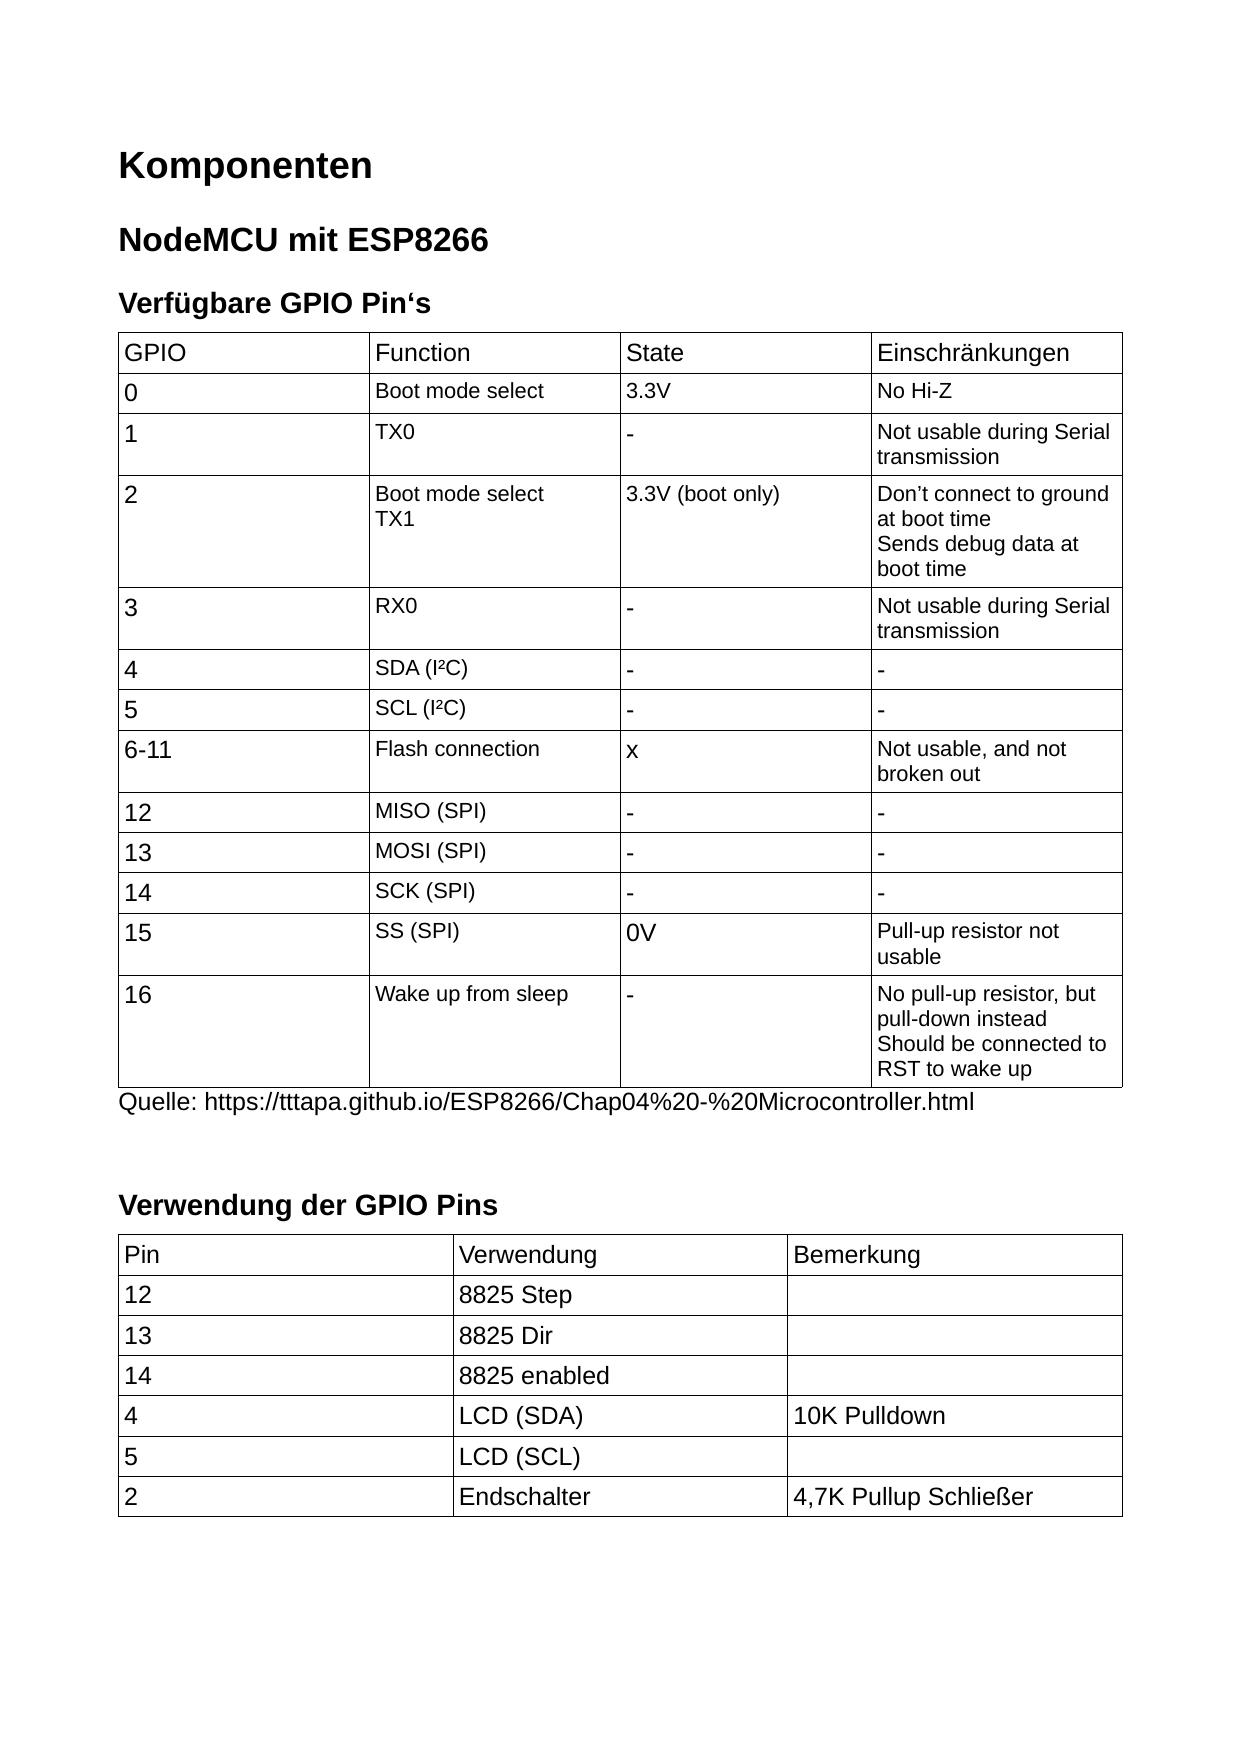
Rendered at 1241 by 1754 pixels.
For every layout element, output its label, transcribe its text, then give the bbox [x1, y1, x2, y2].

table_cell - [621, 976, 871, 1087]
table_cell 12 [119, 793, 369, 832]
table_cell TX0 [370, 414, 620, 475]
table_cell 10K Pulldown [788, 1396, 1122, 1436]
table_cell SDA (I²C) [370, 650, 620, 689]
table_header Pin [119, 1235, 453, 1274]
subtitle NodeMCU mit ESP8266 [118, 220, 1122, 259]
table_cell 3 [119, 588, 369, 649]
table_cell - [621, 690, 871, 730]
table_header State [621, 333, 871, 372]
subtitle Komponenten [118, 143, 1122, 187]
table_cell 5 [119, 690, 369, 730]
table_header GPIO [119, 333, 369, 372]
table_cell 4,7K Pullup Schließer [788, 1477, 1122, 1516]
table_cell 0V [621, 914, 871, 974]
table_cell Pull-up resistor not usable [872, 914, 1122, 974]
table_cell - [872, 690, 1122, 730]
table_cell 13 [119, 833, 369, 872]
table_cell 2 [119, 1477, 453, 1516]
table_cell RX0 [370, 588, 620, 649]
table_cell 15 [119, 914, 369, 974]
table_header Bemerkung [788, 1235, 1122, 1274]
table_cell 4 [119, 1396, 453, 1436]
table_cell 14 [119, 873, 369, 913]
table_cell 4 [119, 650, 369, 689]
table_cell 6-11 [119, 731, 369, 792]
table_cell 0 [119, 374, 369, 413]
table_cell 13 [119, 1316, 453, 1355]
table_cell [788, 1276, 1122, 1315]
table_cell - [621, 793, 871, 832]
table_cell 16 [119, 976, 369, 1087]
table_cell [788, 1316, 1122, 1355]
table_cell 8825 Dir [454, 1316, 787, 1355]
table_cell 8825 enabled [454, 1356, 787, 1395]
table_cell - [621, 650, 871, 689]
table_cell No Hi-Z [872, 374, 1122, 413]
table_cell - [872, 873, 1122, 913]
table_cell - [872, 650, 1122, 689]
table_cell - [872, 833, 1122, 872]
subtitle Verwendung der GPIO Pins [118, 1188, 1122, 1222]
table_cell 14 [119, 1356, 453, 1395]
table_cell 3.3V (boot only) [621, 476, 871, 587]
table_cell SCK (SPI) [370, 873, 620, 913]
table_cell [788, 1356, 1122, 1395]
table_cell LCD (SCL) [454, 1437, 787, 1476]
table_cell SS (SPI) [370, 914, 620, 974]
table_cell 1 [119, 414, 369, 475]
table_header Verwendung [454, 1235, 787, 1274]
table_cell Don’t connect to ground at boot time Sends debug data at boot time [872, 476, 1122, 587]
table_cell SCL (I²C) [370, 690, 620, 730]
table_cell Boot mode select TX1 [370, 476, 620, 587]
table_header Einschränkungen [872, 333, 1122, 372]
table_cell 5 [119, 1437, 453, 1476]
table_cell Wake up from sleep [370, 976, 620, 1087]
table_cell MISO (SPI) [370, 793, 620, 832]
table_cell [788, 1437, 1122, 1476]
table_cell - [621, 833, 871, 872]
table_cell x [621, 731, 871, 792]
table_cell 8825 Step [454, 1276, 787, 1315]
table_cell - [621, 588, 871, 649]
text Quelle: https://tttapa.github.io/ESP8266/Chap04%20-%20Microcontroller.html [118, 1088, 1122, 1116]
table_cell LCD (SDA) [454, 1396, 787, 1436]
table_cell 3.3V [621, 374, 871, 413]
table_cell 2 [119, 476, 369, 587]
table_cell - [872, 793, 1122, 832]
table_cell Not usable during Serial transmission [872, 588, 1122, 649]
table_cell No pull-up resistor, but pull-down instead Should be connected to RST to wake up [872, 976, 1122, 1087]
table_cell Not usable, and not broken out [872, 731, 1122, 792]
table_cell 12 [119, 1276, 453, 1315]
table_cell Endschalter [454, 1477, 787, 1516]
table_cell MOSI (SPI) [370, 833, 620, 872]
table_cell Flash connection [370, 731, 620, 792]
subtitle Verfügbare GPIO Pin‘s [118, 286, 1122, 319]
table_cell - [621, 873, 871, 913]
table_cell Not usable during Serial transmission [872, 414, 1122, 475]
table_cell - [621, 414, 871, 475]
table_cell Boot mode select [370, 374, 620, 413]
table_header Function [370, 333, 620, 372]
